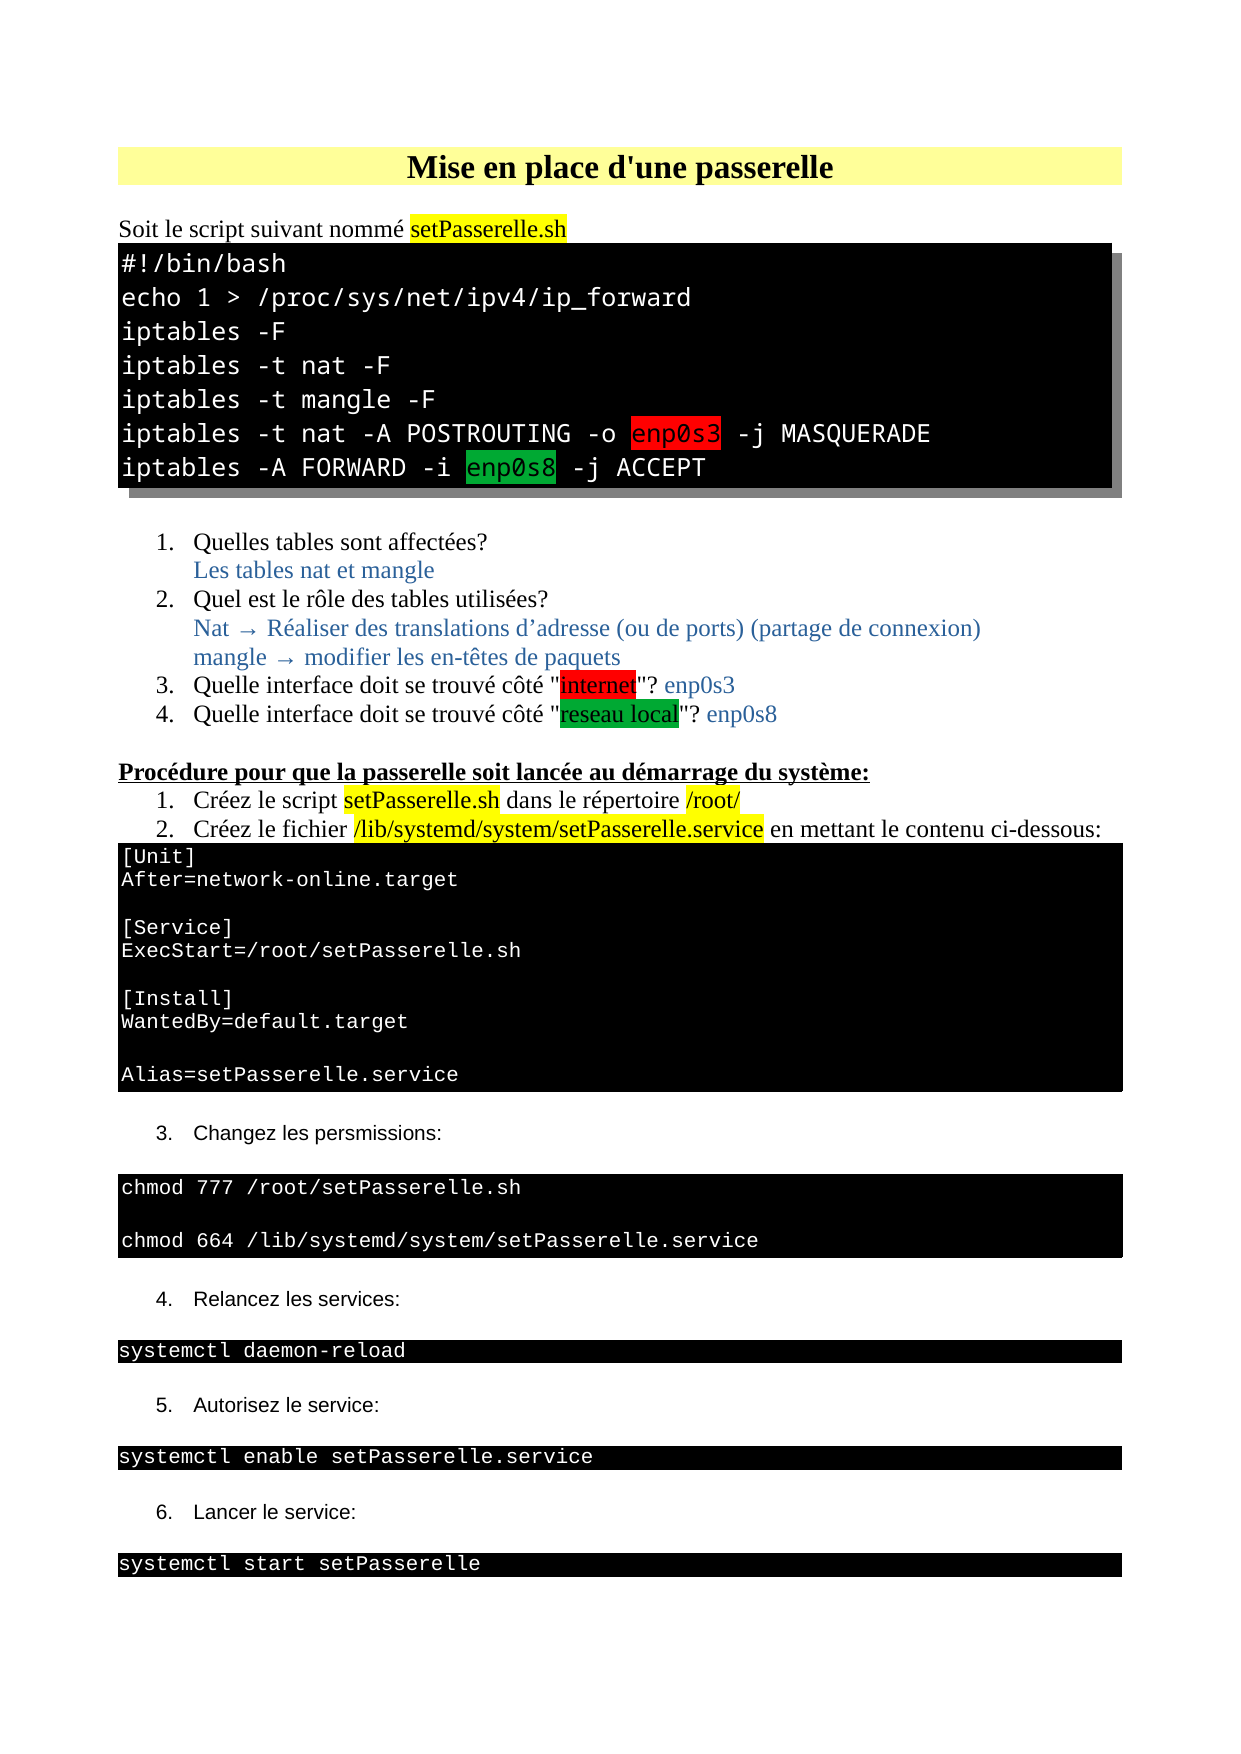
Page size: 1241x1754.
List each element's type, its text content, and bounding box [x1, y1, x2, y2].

text chmod 777 /root/setPasserelle.sh [119, 1175, 1122, 1201]
text iptables -F [119, 311, 1111, 345]
text After=network-online.target [119, 866, 1122, 890]
text iptables -t nat -A POSTROUTING -o enp0s3 -j MASQUERADE [119, 413, 1111, 447]
list Autorisez le service: [156, 1393, 1122, 1417]
text Mise en place d'une passerelle [118, 147, 1122, 185]
text ExecStart=/root/setPasserelle.sh [119, 937, 1122, 961]
list Quelles tables sont affectées? [156, 527, 1122, 555]
text echo 1 > /proc/sys/net/ipv4/ip_forward [119, 277, 1111, 311]
text #!/bin/bash [119, 244, 1111, 277]
list mangle → modifier les en-têtes de paquets [156, 642, 1122, 670]
list Quel est le rôle des tables utilisées? [156, 584, 1122, 613]
text iptables -A FORWARD -i enp0s8 -j ACCEPT [119, 447, 1111, 487]
text iptables -t nat -F [119, 345, 1111, 379]
text systemctl daemon-reload [118, 1340, 1122, 1363]
list Créez le script setPasserelle.sh dans le répertoire /root/ [156, 785, 1122, 814]
text [Install] [119, 985, 1122, 1008]
text [Service] [119, 914, 1122, 937]
list Créez le fichier /lib/systemd/system/setPasserelle.service en mettant le contenu ci-dessous: [156, 814, 1122, 843]
text iptables -t mangle -F [119, 379, 1111, 413]
text Procédure pour que la passerelle soit lancée au démarrage du système: [118, 757, 1122, 785]
text chmod 664 /lib/systemd/system/setPasserelle.service [119, 1227, 1122, 1257]
text [Unit] [119, 844, 1122, 866]
list Relancez les services: [156, 1286, 1122, 1310]
list Lancer le service: [156, 1499, 1122, 1523]
list Nat → Réaliser des translations d’adresse (ou de ports) (partage de connexion) [156, 613, 1122, 642]
text systemctl start setPasserelle [118, 1553, 1122, 1577]
list Changez les persmissions: [156, 1121, 1122, 1144]
text Soit le script suivant nommé setPasserelle.sh [118, 214, 1122, 243]
text WantedBy=default.target [119, 1008, 1122, 1035]
list Quelle interface doit se trouvé côté "internet"? enp0s3 [156, 670, 1122, 699]
text Alias=setPasserelle.service [119, 1061, 1122, 1091]
list Les tables nat et mangle [156, 555, 1122, 584]
text systemctl enable setPasserelle.service [118, 1446, 1122, 1470]
list Quelle interface doit se trouvé côté "reseau local"? enp0s8 [156, 699, 1122, 728]
